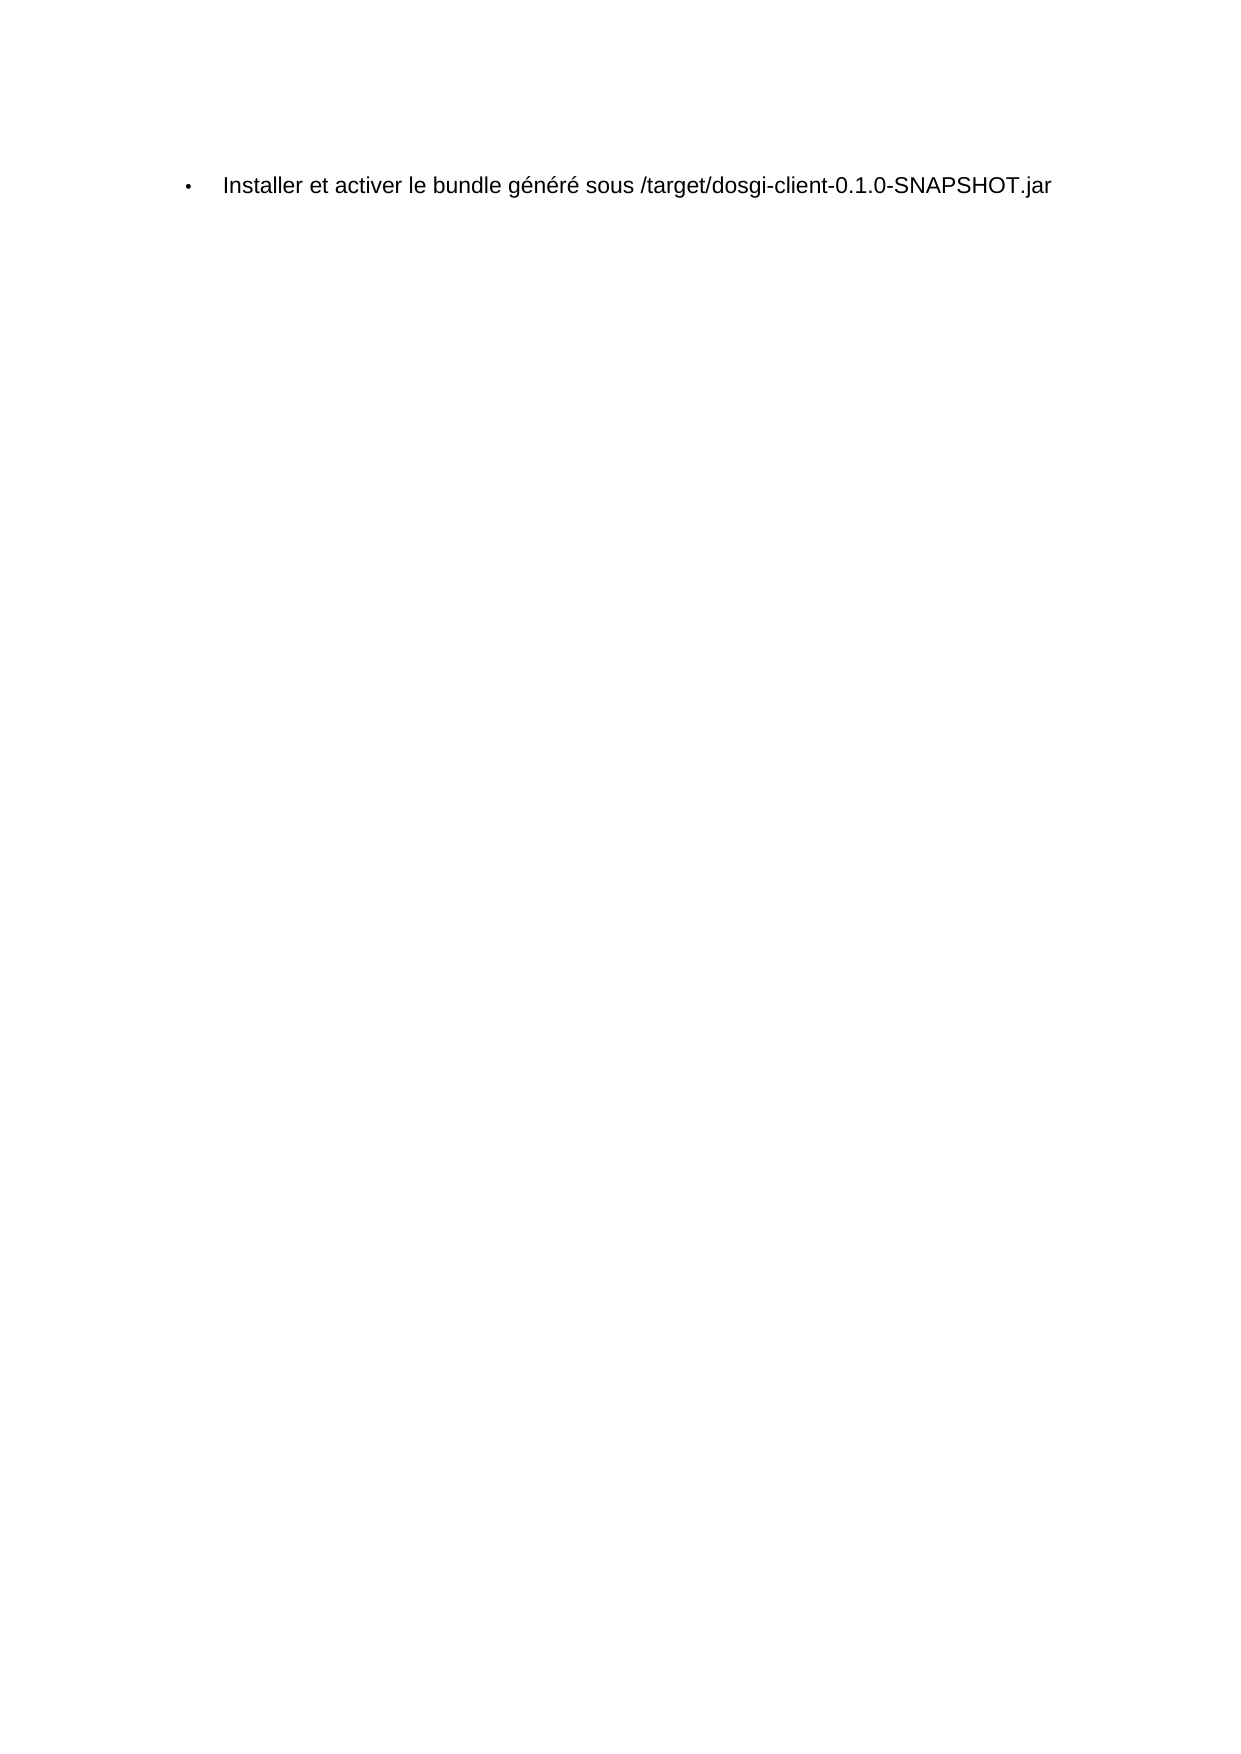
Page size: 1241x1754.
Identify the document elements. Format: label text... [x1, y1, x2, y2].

list Installer et activer le bundle généré sous /target/dosgi-client-0.1.0-SNAPSHOT.jar [185, 173, 1092, 199]
